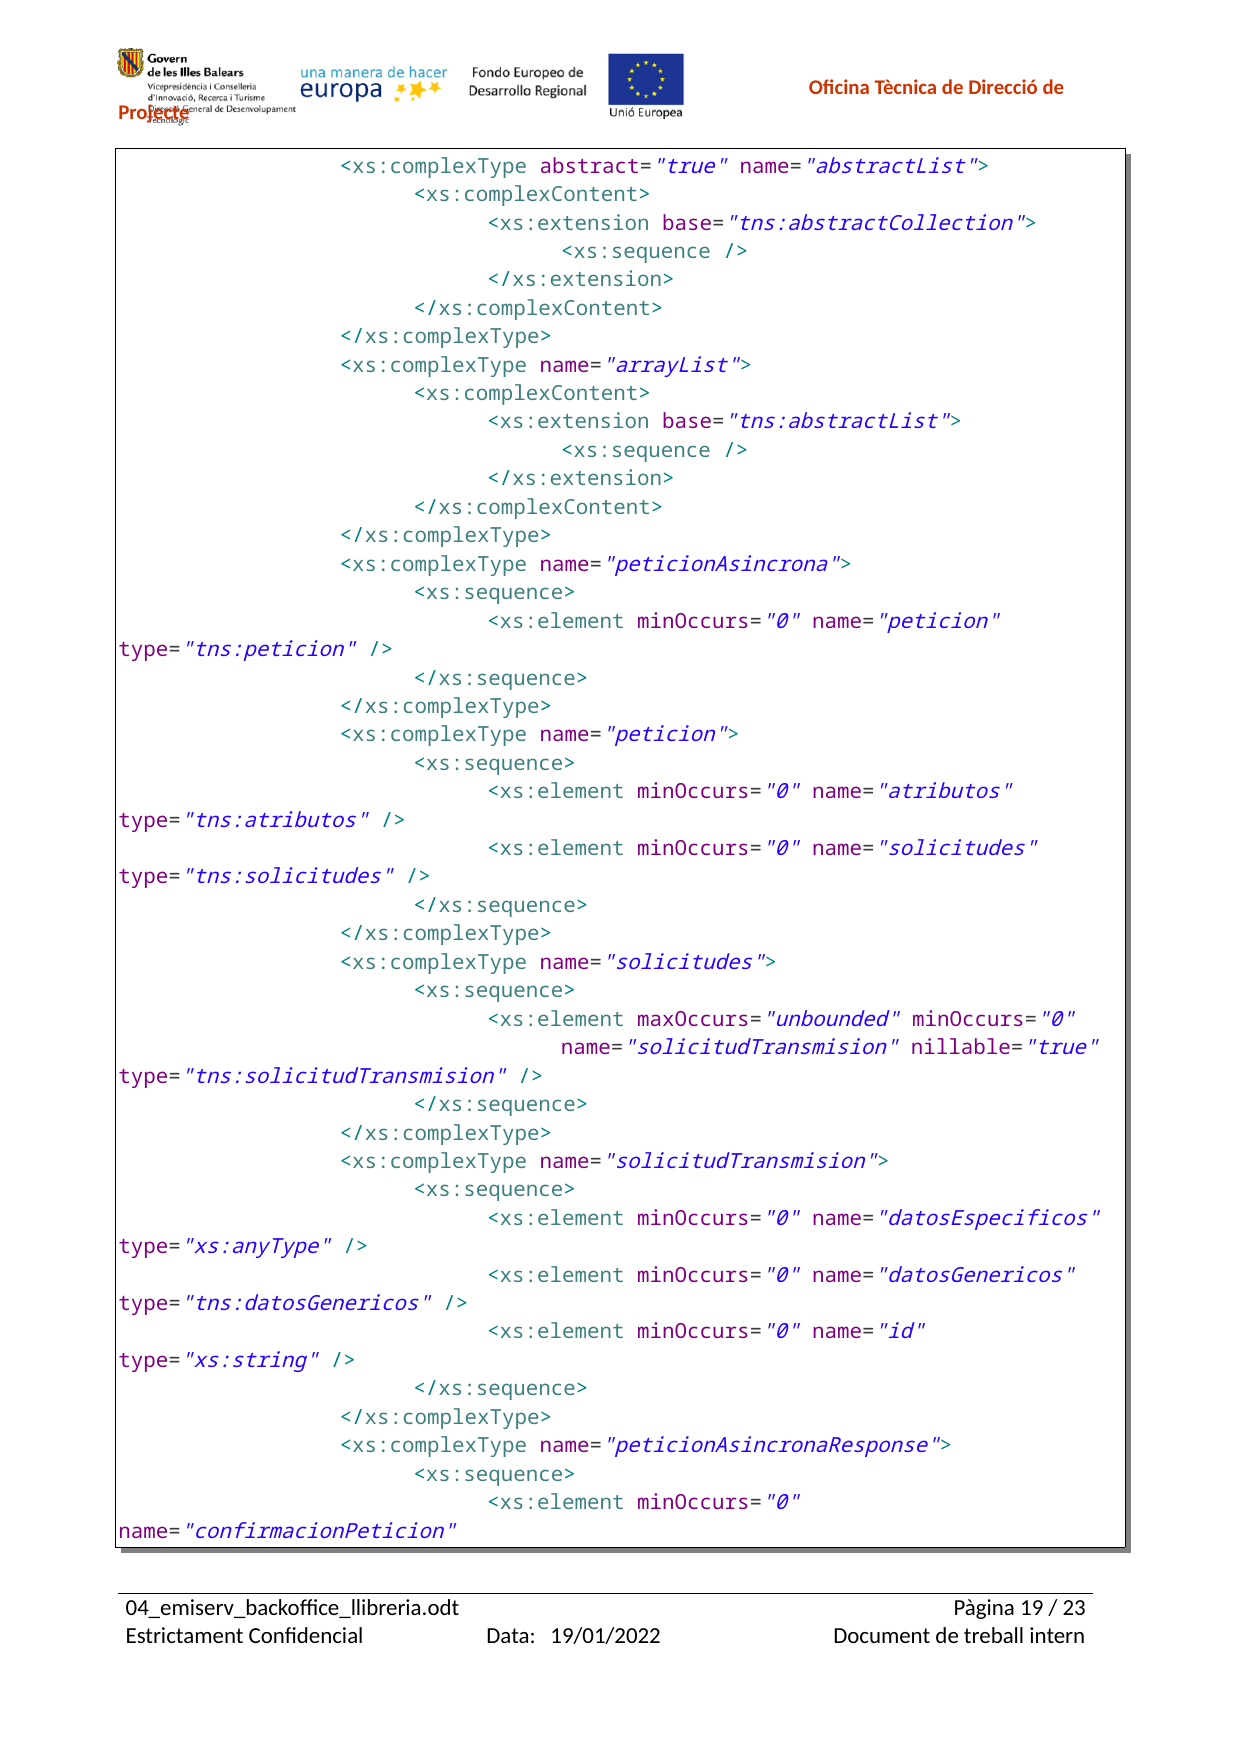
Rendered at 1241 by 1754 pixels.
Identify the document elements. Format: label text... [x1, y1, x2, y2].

text <xs:element minOccurs="0" name="peticion" type="tns:peticion" /> [118, 606, 1122, 663]
text </xs:sequence> [118, 890, 1122, 918]
text <xs:complexContent> [118, 179, 1122, 208]
text </xs:sequence> [118, 1373, 1122, 1402]
text <xs:extension base="tns:abstractCollection"> [118, 208, 1122, 236]
text <xs:element minOccurs="0" name="id" type="xs:string" /> [118, 1317, 1122, 1373]
text </xs:sequence> [118, 1089, 1122, 1118]
text </xs:complexContent> [118, 492, 1122, 520]
text </xs:complexType> [118, 321, 1122, 350]
text <xs:complexType name="solicitudes"> [118, 947, 1122, 975]
text <xs:complexType name="peticion"> [118, 719, 1122, 748]
text <xs:complexType name="solicitudTransmision"> [118, 1146, 1122, 1174]
text </xs:complexType> [118, 520, 1122, 549]
text </xs:complexType> [118, 691, 1122, 719]
text </xs:extension> [118, 463, 1122, 492]
text <xs:sequence> [118, 975, 1122, 1004]
text <xs:sequence /> [118, 435, 1122, 463]
text <xs:sequence> [118, 1174, 1122, 1203]
text </xs:complexType> [118, 1402, 1122, 1430]
text <xs:sequence> [118, 577, 1122, 606]
text <xs:element minOccurs="0" name="datosGenericos" type="tns:datosGenericos" /> [118, 1260, 1122, 1317]
text </xs:complexContent> [118, 293, 1122, 321]
text <xs:complexType abstract="true" name="abstractList"> [116, 149, 1125, 179]
text <xs:sequence> [118, 1459, 1122, 1484]
text <xs:complexType name="peticionAsincrona"> [118, 549, 1122, 577]
text <xs:element minOccurs="0" name="confirmacionPeticion" [116, 1484, 1125, 1547]
text <xs:sequence> [118, 748, 1122, 776]
picture [117, 48, 685, 126]
text <xs:complexContent> [118, 378, 1122, 407]
text <xs:sequence /> [118, 236, 1122, 264]
text <xs:complexType name="arrayList"> [118, 350, 1122, 378]
text </xs:extension> [118, 264, 1122, 293]
text <xs:element maxOccurs="unbounded" minOccurs="0" [118, 1004, 1122, 1032]
text <xs:complexType name="peticionAsincronaResponse"> [118, 1430, 1122, 1459]
text <xs:extension base="tns:abstractList"> [118, 407, 1122, 435]
text name="solicitudTransmision" nillable="true" type="tns:solicitudTransmision" /> [118, 1032, 1122, 1089]
text <xs:element minOccurs="0" name="datosEspecificos" type="xs:anyType" /> [118, 1203, 1122, 1260]
text <xs:element minOccurs="0" name="atributos" type="tns:atributos" /> [118, 776, 1122, 833]
text </xs:complexType> [118, 1118, 1122, 1146]
text </xs:complexType> [118, 918, 1122, 947]
text </xs:sequence> [118, 663, 1122, 691]
text <xs:element minOccurs="0" name="solicitudes" type="tns:solicitudes" /> [118, 833, 1122, 890]
